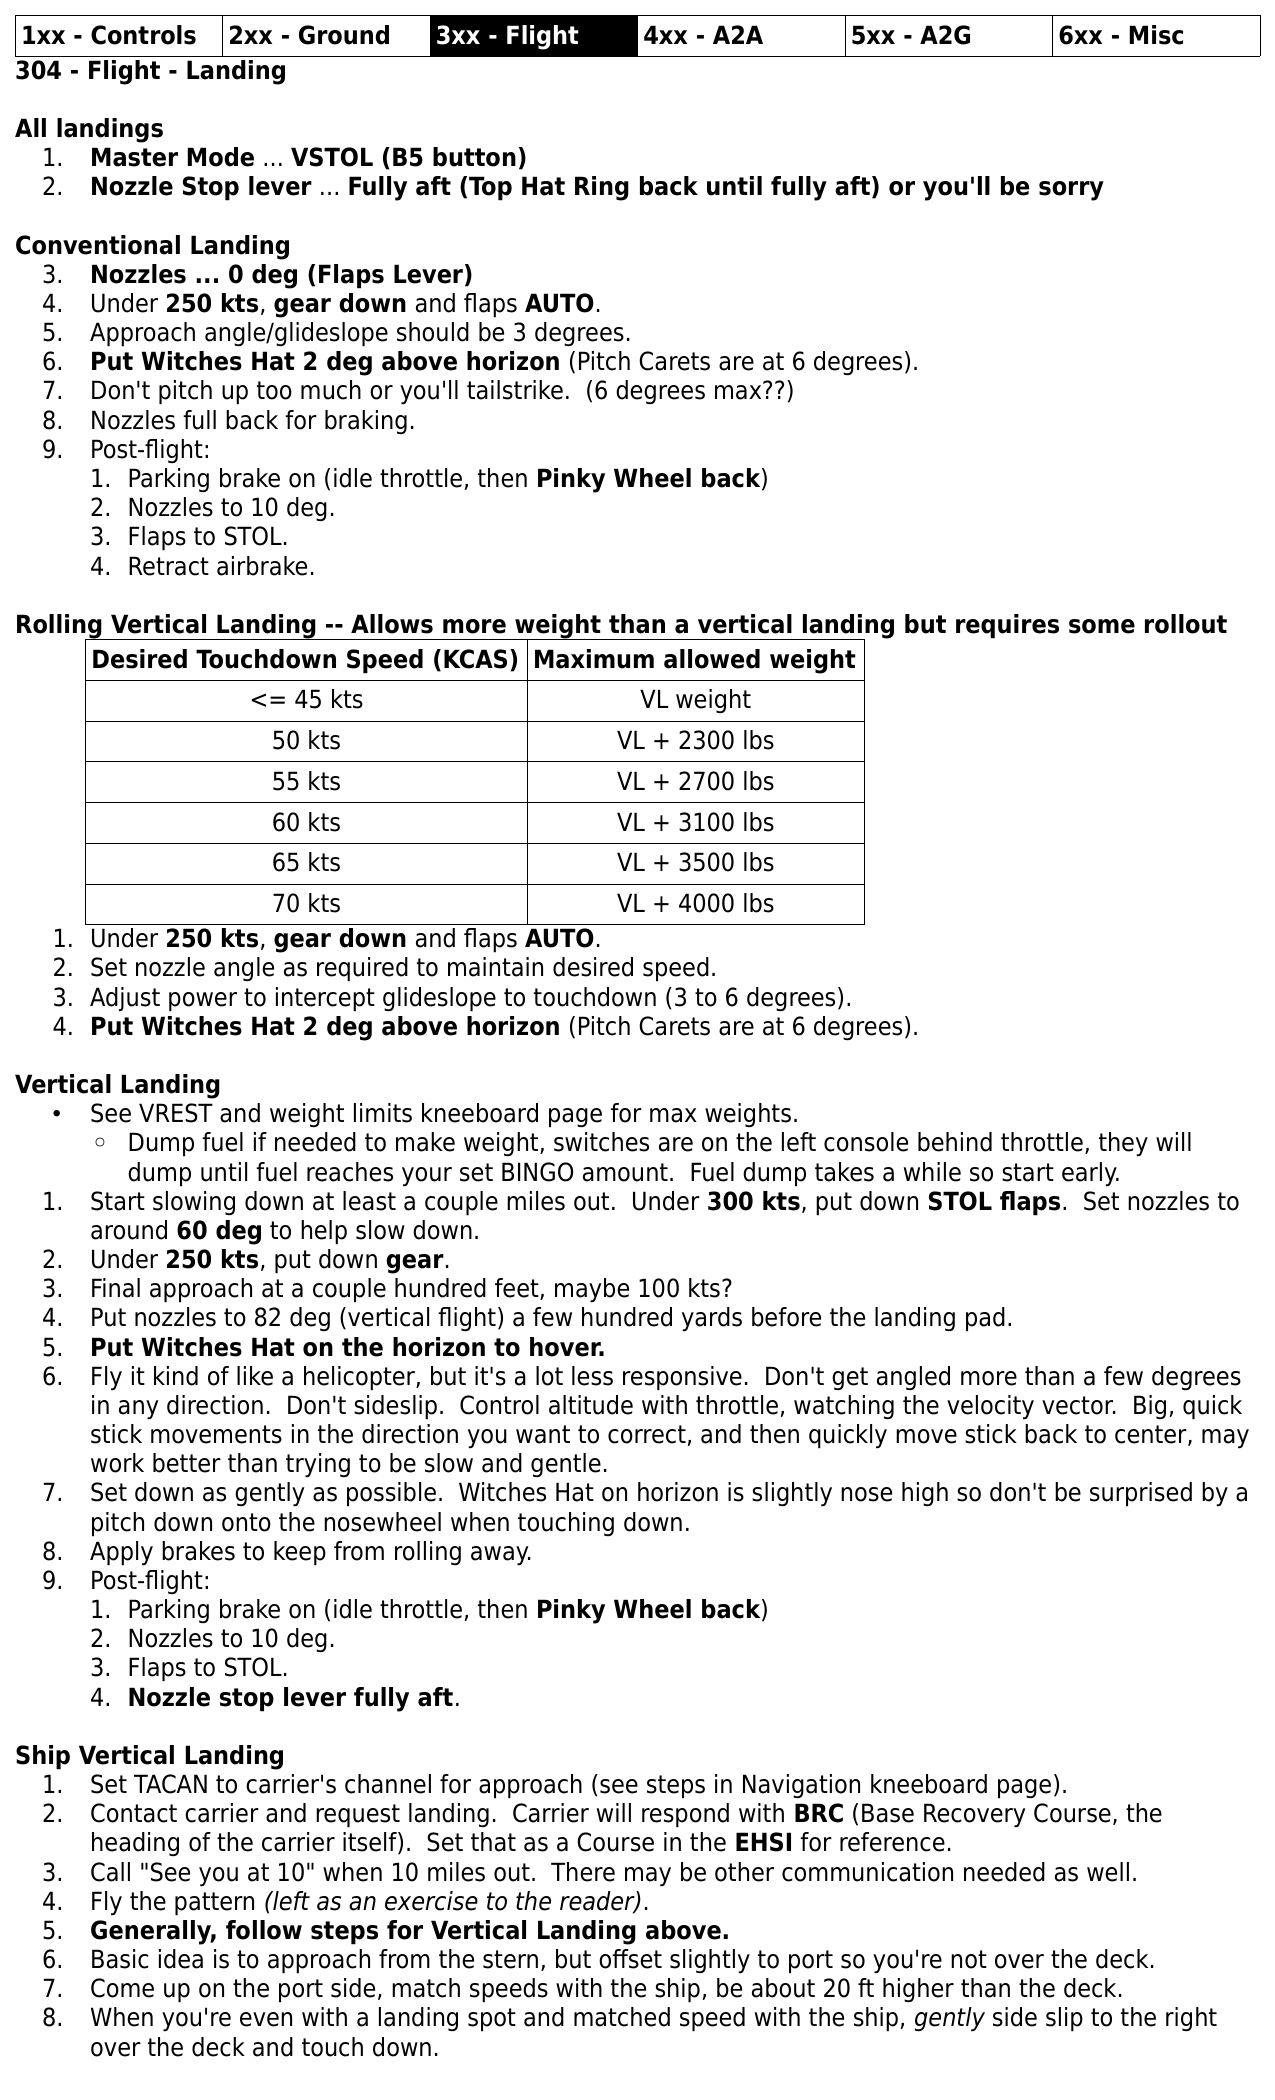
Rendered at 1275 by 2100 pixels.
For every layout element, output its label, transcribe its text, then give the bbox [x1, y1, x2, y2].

table_cell VL weight [528, 681, 864, 721]
list Set down as gently as possible. Witches Hat on horizon is slightly nose high so don't be surprised by a pitch down onto the nosewheel when touching down. [52, 1478, 1260, 1537]
table_cell VL + 3100 lbs [528, 803, 864, 843]
table_cell 55 kts [86, 762, 527, 802]
list Call "See you at 10" when 10 miles out. There may be other communication needed as well. [52, 1858, 1260, 1887]
table_cell 65 kts [86, 844, 527, 883]
table_cell 60 kts [86, 803, 527, 843]
list Under 250 kts, gear down and flaps AUTO. [52, 924, 1260, 953]
list Approach angle/glideslope should be 3 degrees. [52, 318, 1260, 347]
list Fly the pattern (left as an exercise to the reader). [52, 1887, 1260, 1916]
list Dump fuel if needed to make weight, switches are on the left console behind throttle, they will dump until fuel reaches your set BINGO amount. Fuel dump takes a while so start early. [90, 1128, 1260, 1187]
list Nozzles to 10 deg. [90, 1624, 1260, 1653]
list Flaps to STOL. [90, 1653, 1260, 1683]
list Set TACAN to carrier's channel for approach (see steps in Navigation kneeboard page). [52, 1770, 1260, 1799]
list Nozzles ... 0 deg (Flaps Lever) [52, 260, 1260, 289]
list Fly it kind of like a helicopter, but it's a lot less responsive. Don't get angled more than a few degrees in any direction. Don't sideslip. Control altitude with throttle, watching the velocity vector. Big, quick stick movements in the direction you want to correct, and then quickly move stick back to center, may work better than trying to be slow and gentle. [52, 1362, 1260, 1478]
list Adjust power to intercept glideslope to touchdown (3 to 6 degrees). [52, 983, 1260, 1012]
list Generally, follow steps for Vertical Landing above. [52, 1916, 1260, 1945]
table_header Desired Touchdown Speed (KCAS) [86, 640, 527, 680]
list Flaps to STOL. [90, 522, 1260, 552]
text Ship Vertical Landing [15, 1741, 1260, 1770]
list Don't pitch up too much or you'll tailstrike. (6 degrees max??) [52, 377, 1260, 406]
list Final approach at a couple hundred feet, maybe 100 kts? [52, 1274, 1260, 1303]
list Start slowing down at least a couple miles out. Under 300 kts, put down STOL flaps. Set nozzles to around 60 deg to help slow down. [52, 1187, 1260, 1245]
table_cell 70 kts [86, 885, 527, 924]
table_header 1xx - Controls [16, 16, 222, 56]
table_cell VL + 3500 lbs [528, 844, 864, 883]
table_header 4xx - A2A [638, 16, 845, 56]
text Conventional Landing [15, 231, 1260, 260]
list Parking brake on (idle throttle, then Pinky Wheel back) [90, 464, 1260, 493]
list Parking brake on (idle throttle, then Pinky Wheel back) [90, 1595, 1260, 1624]
table_cell VL + 2300 lbs [528, 722, 864, 761]
list Come up on the port side, match speeds with the ship, be about 20 ft higher than the deck. [52, 1974, 1260, 2003]
list Retract airbrake. [90, 552, 1260, 581]
list Nozzle stop lever fully aft. [90, 1683, 1260, 1712]
list Apply brakes to keep from rolling away. [52, 1537, 1260, 1566]
list Nozzles to 10 deg. [90, 493, 1260, 522]
list Set nozzle angle as required to maintain desired speed. [52, 953, 1260, 983]
table_header Maximum allowed weight [528, 640, 864, 680]
list Basic idea is to approach from the stern, but offset slightly to port so you're not over the deck. [52, 1945, 1260, 1974]
list Put Witches Hat on the horizon to hover. [52, 1333, 1260, 1362]
list Under 250 kts, gear down and flaps AUTO. [52, 289, 1260, 318]
list Contact carrier and request landing. Carrier will respond with BRC (Base Recovery Course, the heading of the carrier itself). Set that as a Course in the EHSI for reference. [52, 1799, 1260, 1858]
table_header 5xx - A2G [846, 16, 1052, 56]
table_cell VL + 4000 lbs [528, 885, 864, 924]
list Nozzle Stop lever ... Fully aft (Top Hat Ring back until fully aft) or you'll be sorry [52, 172, 1260, 202]
table_header 2xx - Ground [223, 16, 430, 56]
text Vertical Landing [15, 1070, 1260, 1099]
list Under 250 kts, put down gear. [52, 1245, 1260, 1274]
list Put nozzles to 82 deg (vertical flight) a few hundred yards before the landing pad. [52, 1303, 1260, 1333]
table_header 6xx - Misc [1053, 16, 1260, 56]
list Put Witches Hat 2 deg above horizon (Pitch Carets are at 6 degrees). [52, 1012, 1260, 1041]
table_cell <= 45 kts [86, 681, 527, 721]
list See VREST and weight limits kneeboard page for max weights. [52, 1099, 1260, 1128]
list Master Mode ... VSTOL (B5 button) [52, 143, 1260, 172]
list Post-flight: [52, 1566, 1260, 1595]
table_header 3xx - Flight [431, 16, 637, 56]
list Post-flight: [52, 435, 1260, 464]
list Nozzles full back for braking. [52, 406, 1260, 435]
list Put Witches Hat 2 deg above horizon (Pitch Carets are at 6 degrees). [52, 347, 1260, 377]
text All landings [15, 114, 1260, 143]
list When you're even with a landing spot and matched speed with the ship, gently side slip to the right over the deck and touch down. [52, 2003, 1260, 2062]
text Rolling Vertical Landing -- Allows more weight than a vertical landing but requires some rollout [15, 610, 1260, 639]
table_cell VL + 2700 lbs [528, 762, 864, 802]
text 304 - Flight - Landing [15, 57, 1260, 85]
table_cell 50 kts [86, 722, 527, 761]
